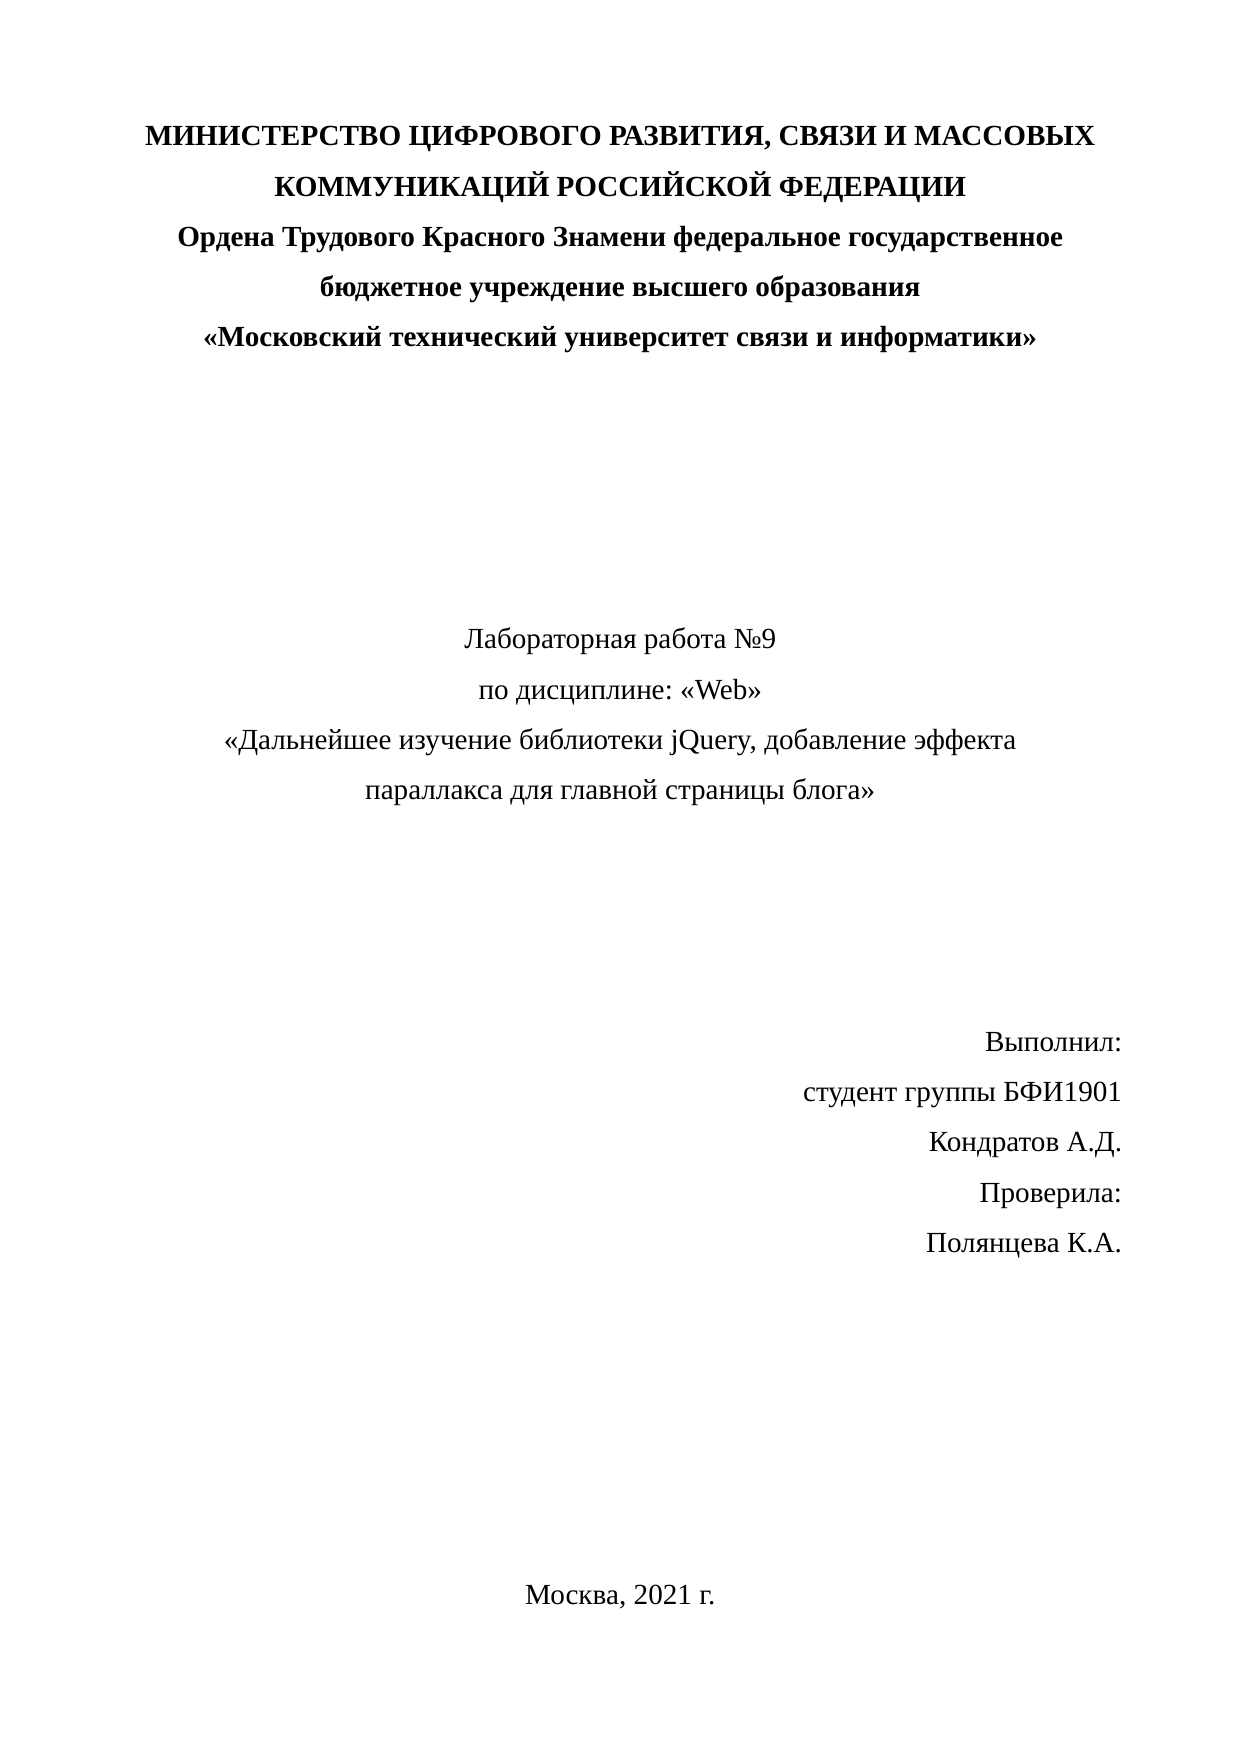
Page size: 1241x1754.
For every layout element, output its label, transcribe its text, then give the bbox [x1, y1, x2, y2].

text по дисциплине: «Web» [118, 672, 1122, 705]
text параллакса для главной страницы блога» [118, 772, 1122, 806]
text Ордена Трудового Красного Знамени федеральное государственное [118, 219, 1122, 252]
text Выполнил: [118, 1024, 1122, 1057]
text «Московский технический университет связи и информатики» [118, 319, 1122, 353]
text Полянцева К.А. [118, 1225, 1122, 1259]
text МИНИСТЕРСТВО ЦИФРОВОГО РАЗВИТИЯ, СВЯЗИ И МАССОВЫХ КОММУНИКАЦИЙ РОССИЙСКОЙ ФЕДЕРАЦИИ [118, 118, 1122, 202]
text Москва, 2021 г. [118, 1577, 1122, 1611]
text Проверила: [118, 1175, 1122, 1208]
text Лабораторная работа №9 [118, 621, 1122, 655]
text бюджетное учреждение высшего образования [118, 269, 1122, 303]
text Кондратов А.Д. [118, 1124, 1122, 1158]
text студент группы БФИ1901 [118, 1074, 1122, 1108]
text «Дальнейшее изучение библиотеки jQuery, добавление эффекта [118, 722, 1122, 756]
